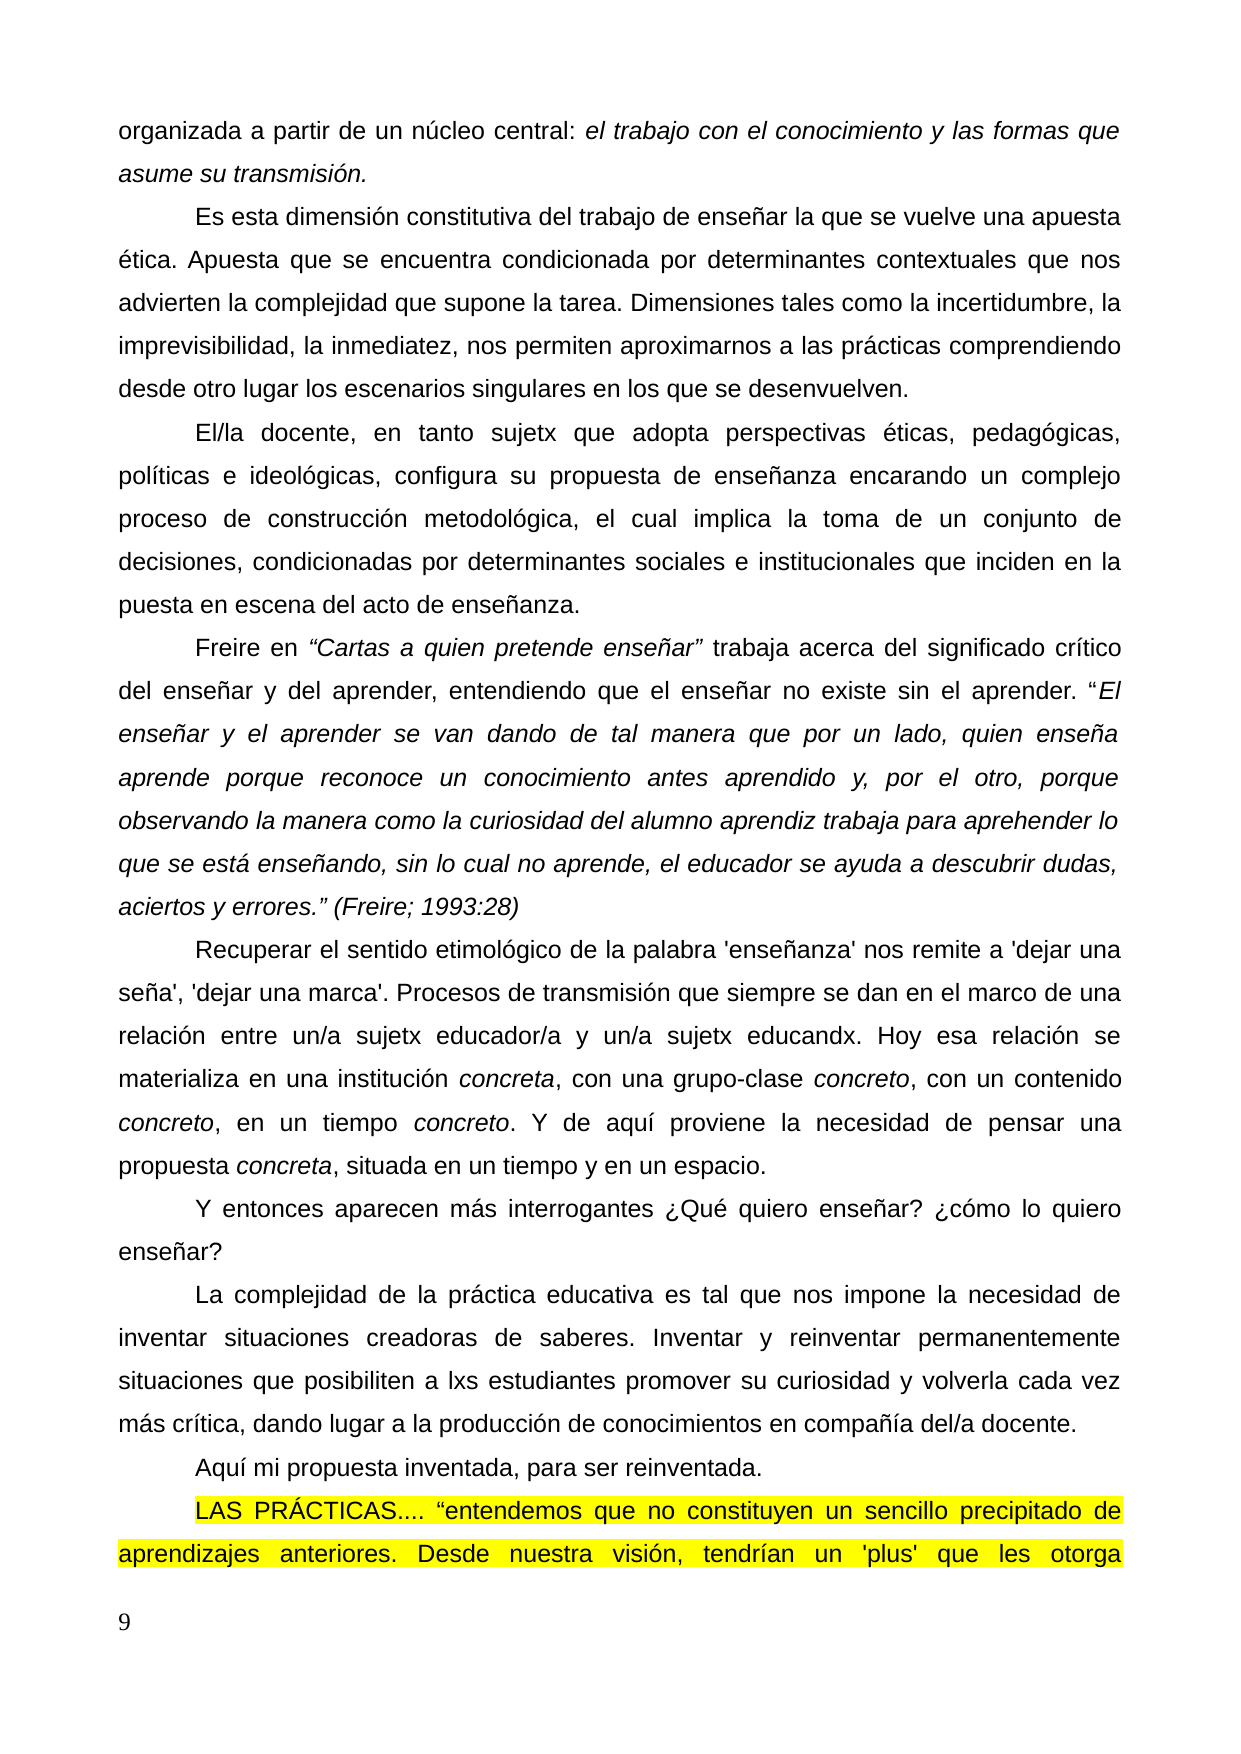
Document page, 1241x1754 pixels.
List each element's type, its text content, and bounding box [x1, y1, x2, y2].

text El/la docente, en tanto sujetx que adopta perspectivas éticas, pedagógicas, políticas e ideológicas, configura su propuesta de enseñanza encarando un complejo proceso de construcción metodológica, el cual implica la toma de un conjunto de decisiones, condicionadas por determinantes sociales e institucionales que inciden en la puesta en escena del acto de enseñanza. [118, 417, 1123, 619]
text La complejidad de la práctica educativa es tal que nos impone la necesidad de inventar situaciones creadoras de saberes. Inventar y reinventar permanentemente situaciones que posibiliten a lxs estudiantes promover su curiosidad y volverla cada vez más crítica, dando lugar a la producción de conocimientos en compañía del/a docente. [118, 1280, 1123, 1438]
text organizada a partir de un núcleo central: el trabajo con el conocimiento y las formas que asume su transmisión. [118, 116, 1123, 187]
text Y entonces aparecen más interrogantes ¿Qué quiero enseñar? ¿cómo lo quiero enseñar? [118, 1194, 1123, 1266]
text Es esta dimensión constitutiva del trabajo de enseñar la que se vuelve una apuesta ética. Apuesta que se encuentra condicionada por determinantes contextuales que nos advierten la complejidad que supone la tarea. Dimensiones tales como la incertidumbre, la imprevisibilidad, la inmediatez, nos permiten aproximarnos a las prácticas comprendiendo desde otro lugar los escenarios singulares en los que se desenvuelven. [118, 202, 1123, 403]
text Aquí mi propuesta inventada, para ser reinventada. [118, 1452, 1123, 1481]
text Recuperar el sentido etimológico de la palabra 'enseñanza' nos remite a 'dejar una seña', 'dejar una marca'. Procesos de transmisión que siempre se dan en el marco de una relación entre un/a sujetx educador/a y un/a sujetx educandx. Hoy esa relación se materializa en una institución concreta, con una grupo-clase concreto, con un contenido concreto, en un tiempo concreto. Y de aquí proviene la necesidad de pensar una propuesta concreta, situada en un tiempo y en un espacio. [118, 935, 1123, 1179]
text LAS PRÁCTICAS.... “entendemos que no constituyen un sencillo precipitado de aprendizajes anteriores. Desde nuestra visión, tendrían un 'plus' que les otorga [118, 1496, 1123, 1567]
text Freire en “Cartas a quien pretende enseñar” trabaja acerca del significado crítico del enseñar y del aprender, entendiendo que el enseñar no existe sin el aprender. “El enseñar y el aprender se van dando de tal manera que por un lado, quien enseña aprende porque reconoce un conocimiento antes aprendido y, por el otro, porque observando la manera como la curiosidad del alumno aprendiz trabaja para aprehender lo que se está enseñando, sin lo cual no aprende, el educador se ayuda a descubrir dudas, aciertos y errores.” (Freire; 1993:28) [118, 633, 1123, 921]
